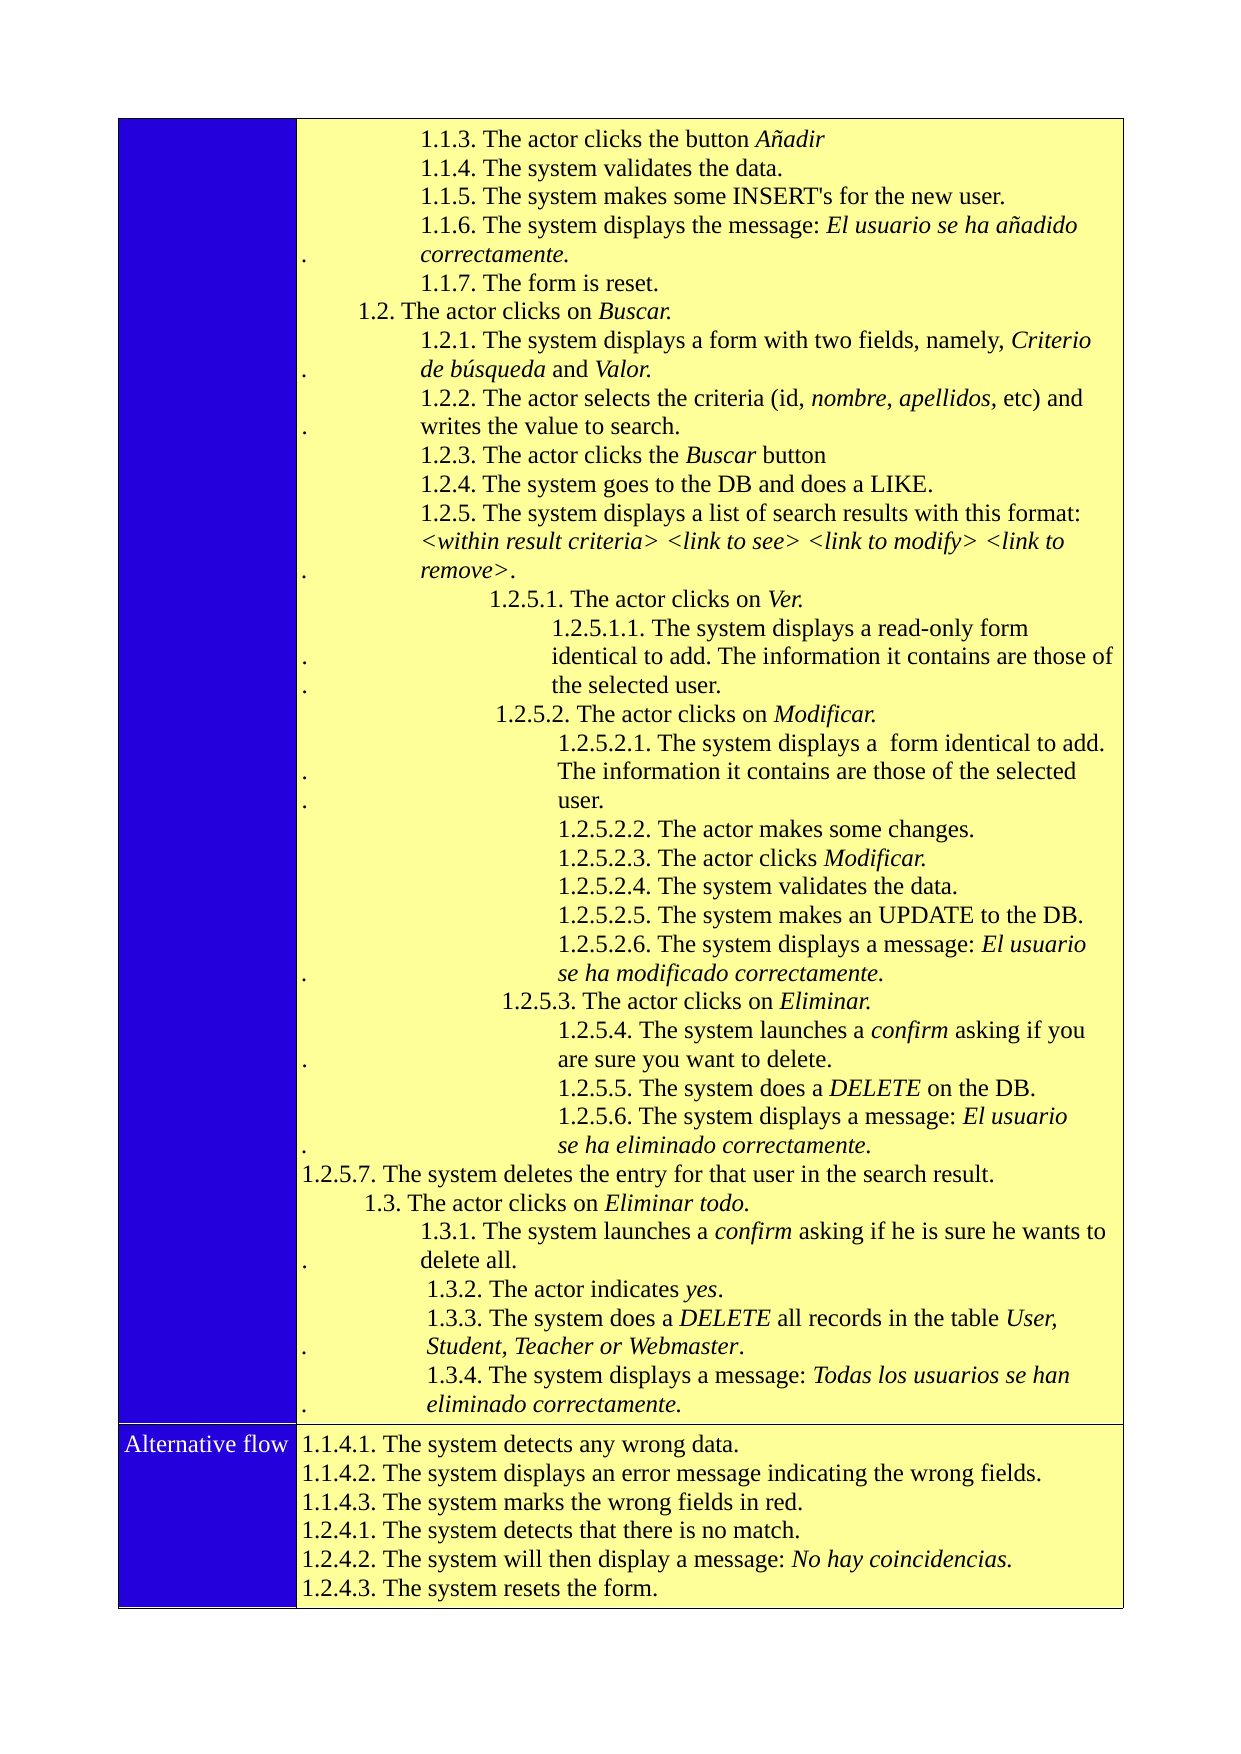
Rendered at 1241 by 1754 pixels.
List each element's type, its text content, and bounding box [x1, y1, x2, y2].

table_cell [119, 119, 296, 1423]
table_cell 1.1.4.1. The system detects any wrong data. 1.1.4.2. The system displays an error message indicating the wrong fields. 1.1.4.3. The system marks the wrong fields in red. 1.2.4.1. The system detects that there is no match. 1.2.4.2. The system will then display a message: No hay coincidencias. 1.2.4.3. The system resets the form. [297, 1425, 1123, 1607]
table_cell Alternative flow [119, 1425, 296, 1607]
table_cell 1.1.3. The actor clicks the button Añadir 1.1.4. The system validates the data. 1.1.5. The system makes some INSERT's for the new user. 1.1.6. The system displays the message: El usuario se ha añadido . correctamente. 1.1.7. The form is reset. 1.2. The actor clicks on Buscar. 1.2.1. The system displays a form with two fields, namely, Criterio . de búsqueda and Valor. 1.2.2. The actor selects the criteria (id, nombre, apellidos, etc) and . writes the value to search. 1.2.3. The actor clicks the Buscar button 1.2.4. The system goes to the DB and does a LIKE. 1.2.5. The system displays a list of search results with this format: <within result criteria> <link to see> <link to modify> <link to . remove>. 1.2.5.1. The actor clicks on Ver. 1.2.5.1.1. The system displays a read-only form . identical to add. The information it contains are those of . the selected user. 1.2.5.2. The actor clicks on Modificar. 1.2.5.2.1. The system displays a form identical to add. . The information it contains are those of the selected . user. 1.2.5.2.2. The actor makes some changes. 1.2.5.2.3. The actor clicks Modificar. 1.2.5.2.4. The system validates the data. 1.2.5.2.5. The system makes an UPDATE to the DB. 1.2.5.2.6. The system displays a message: El usuario . se ha modificado correctamente. 1.2.5.3. The actor clicks on Eliminar. 1.2.5.4. The system launches a confirm asking if you . are sure you want to delete. 1.2.5.5. The system does a DELETE on the DB. 1.2.5.6. The system displays a message: El usuario . se ha eliminado correctamente. 1.2.5.7. The system deletes the entry for that user in the search result. 1.3. The actor clicks on Eliminar todo. 1.3.1. The system launches a confirm asking if he is sure he wants to . delete all. 1.3.2. The actor indicates yes. 1.3.3. The system does a DELETE all records in the table User, . Student, Teacher or Webmaster. 1.3.4. The system displays a message: Todas los usuarios se han . eliminado correctamente. [297, 119, 1123, 1423]
